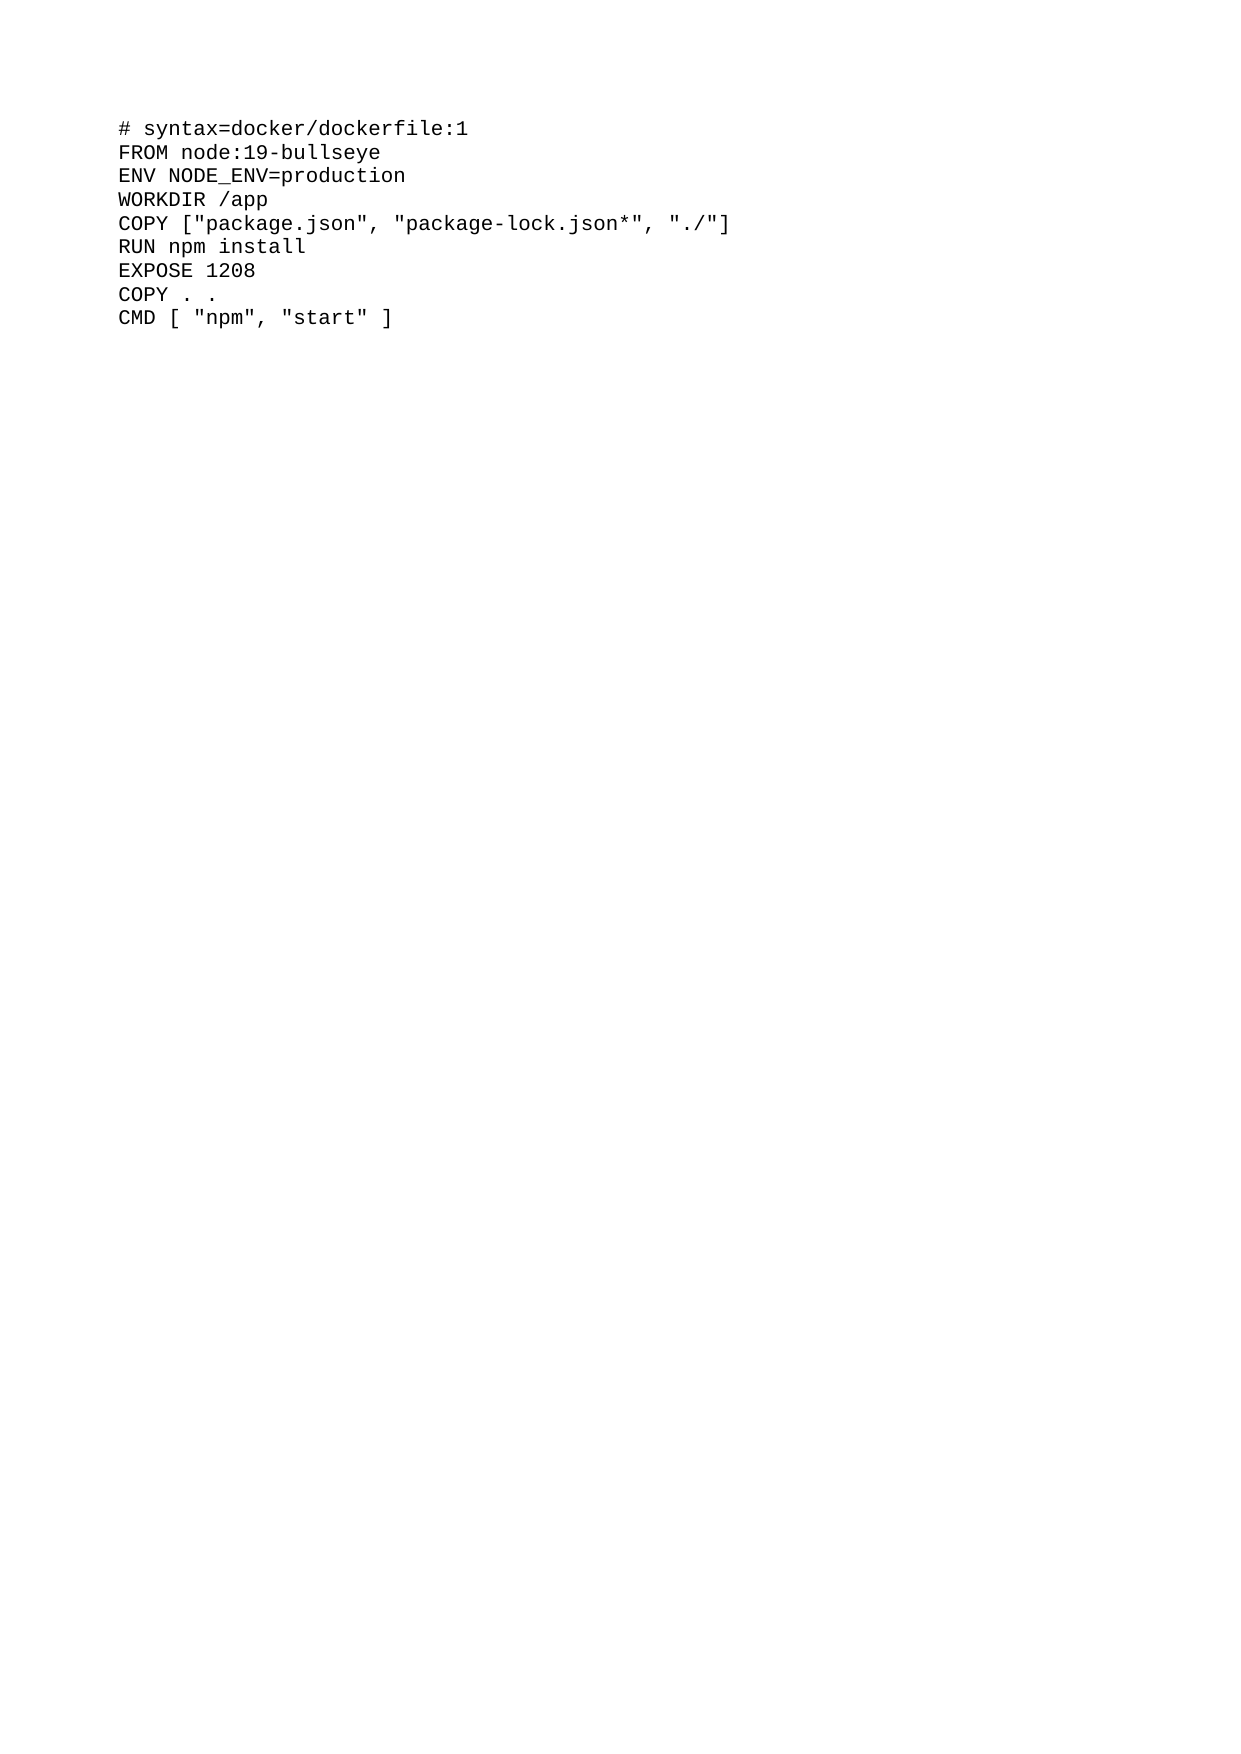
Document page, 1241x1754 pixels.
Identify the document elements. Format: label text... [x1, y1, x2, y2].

text WORKDIR /app [118, 189, 1122, 213]
text FROM node:19-bullseye [118, 142, 1122, 165]
text EXPOSE 1208 [118, 260, 1122, 284]
text # syntax=docker/dockerfile:1 [118, 118, 1122, 142]
text ENV NODE_ENV=production [118, 165, 1122, 189]
text COPY . . [118, 284, 1122, 307]
text COPY ["package.json", "package-lock.json*", "./"] [118, 213, 1122, 236]
text RUN npm install [118, 236, 1122, 260]
text CMD [ "npm", "start" ] [118, 307, 1122, 331]
